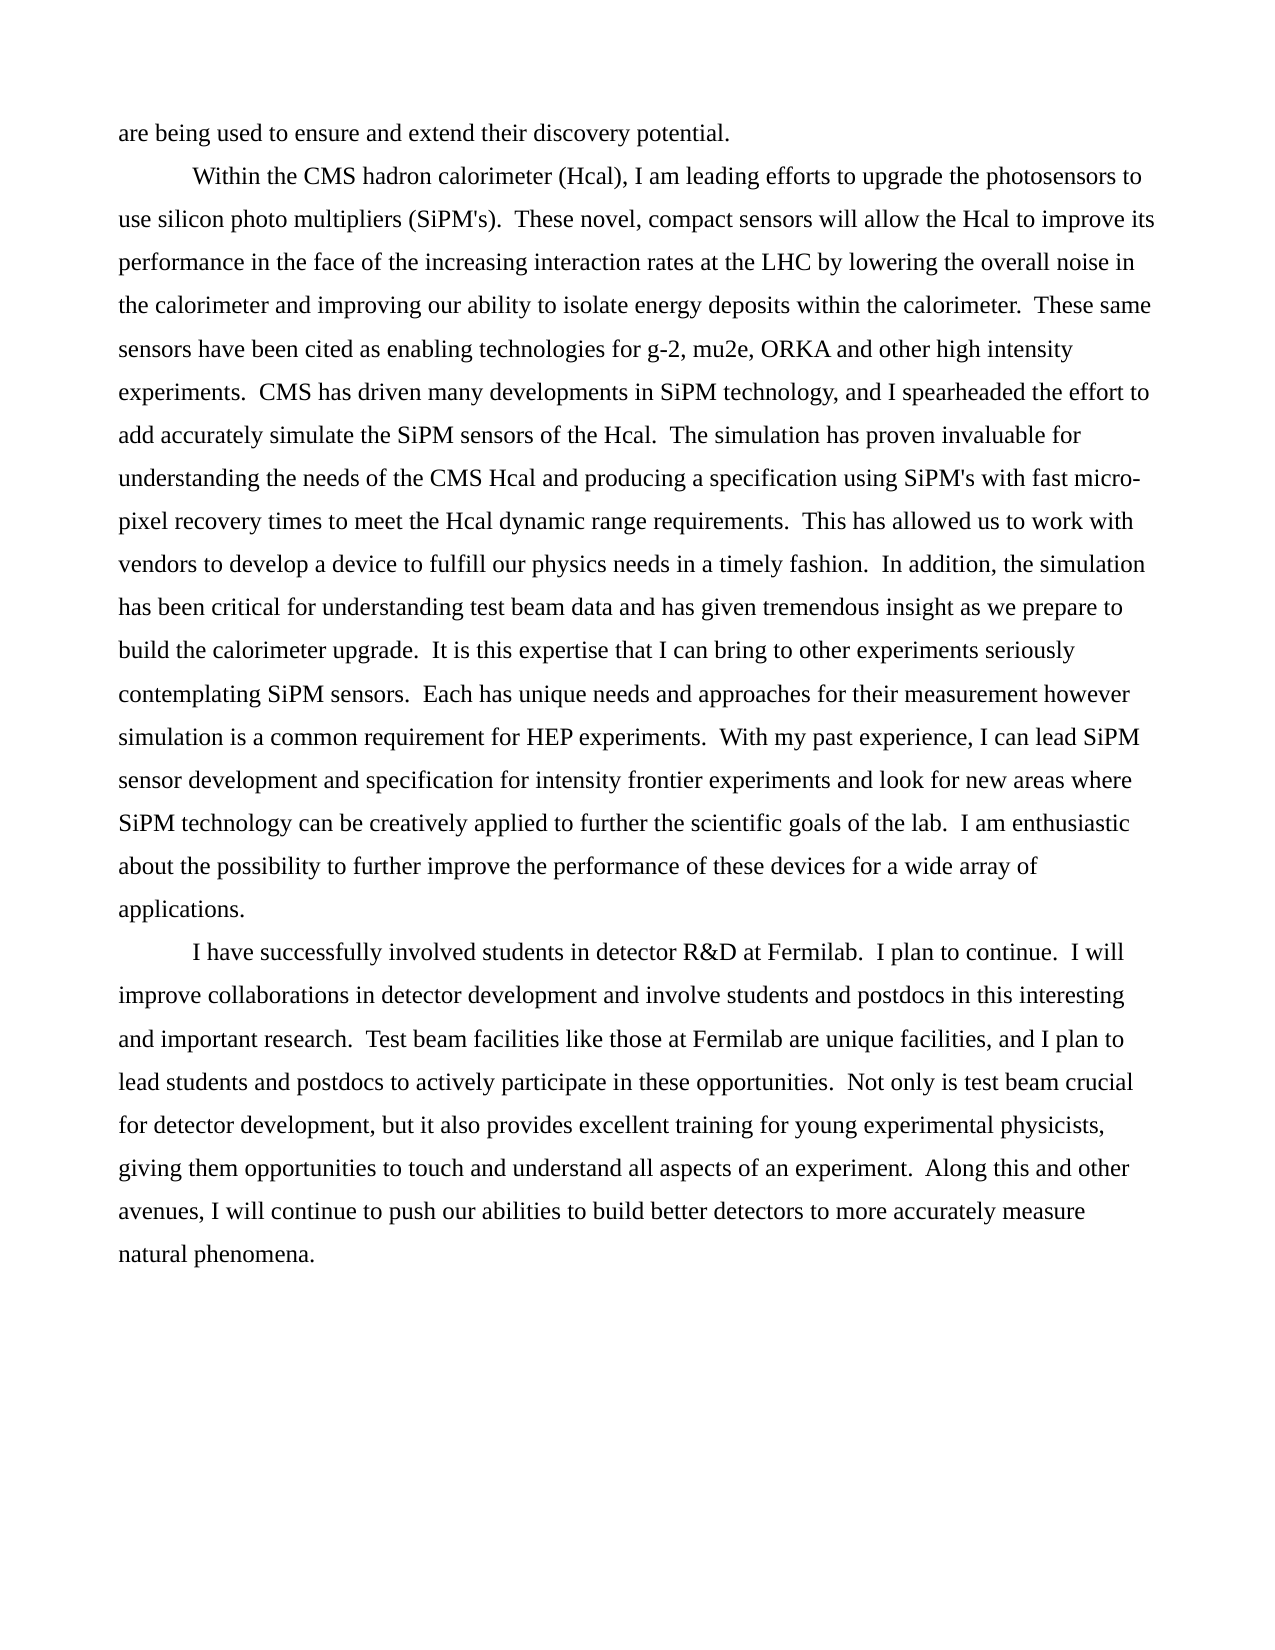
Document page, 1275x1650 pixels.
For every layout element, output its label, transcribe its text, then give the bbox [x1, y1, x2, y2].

text I have successfully involved students in detector R&D at Fermilab. I plan to continue. I will improve collaborations in detector development and involve students and postdocs in this interesting and important research. Test beam facilities like those at Fermilab are unique facilities, and I plan to lead students and postdocs to actively participate in these opportunities. Not only is test beam crucial for detector development, but it also provides excellent training for young experimental physicists, giving them opportunities to touch and understand all aspects of an experiment. Along this and other avenues, I will continue to push our abilities to build better detectors to more accurately measure natural phenomena. [118, 937, 1157, 1268]
text Within the CMS hadron calorimeter (Hcal), I am leading efforts to upgrade the photosensors to use silicon photo multipliers (SiPM's). These novel, compact sensors will allow the Hcal to improve its performance in the face of the increasing interaction rates at the LHC by lowering the overall noise in the calorimeter and improving our ability to isolate energy deposits within the calorimeter. These same sensors have been cited as enabling technologies for g-2, mu2e, ORKA and other high intensity experiments. CMS has driven many developments in SiPM technology, and I spearheaded the effort to add accurately simulate the SiPM sensors of the Hcal. The simulation has proven invaluable for understanding the needs of the CMS Hcal and producing a specification using SiPM's with fast micro-pixel recovery times to meet the Hcal dynamic range requirements. This has allowed us to work with vendors to develop a device to fulfill our physics needs in a timely fashion. In addition, the simulation has been critical for understanding test beam data and has given tremendous insight as we prepare to build the calorimeter upgrade. It is this expertise that I can bring to other experiments seriously contemplating SiPM sensors. Each has unique needs and approaches for their measurement however simulation is a common requirement for HEP experiments. With my past experience, I can lead SiPM sensor development and specification for intensity frontier experiments and look for new areas where SiPM technology can be creatively applied to further the scientific goals of the lab. I am enthusiastic about the possibility to further improve the performance of these devices for a wide array of applications. [118, 161, 1157, 923]
text are being used to ensure and extend their discovery potential. [118, 118, 1157, 147]
